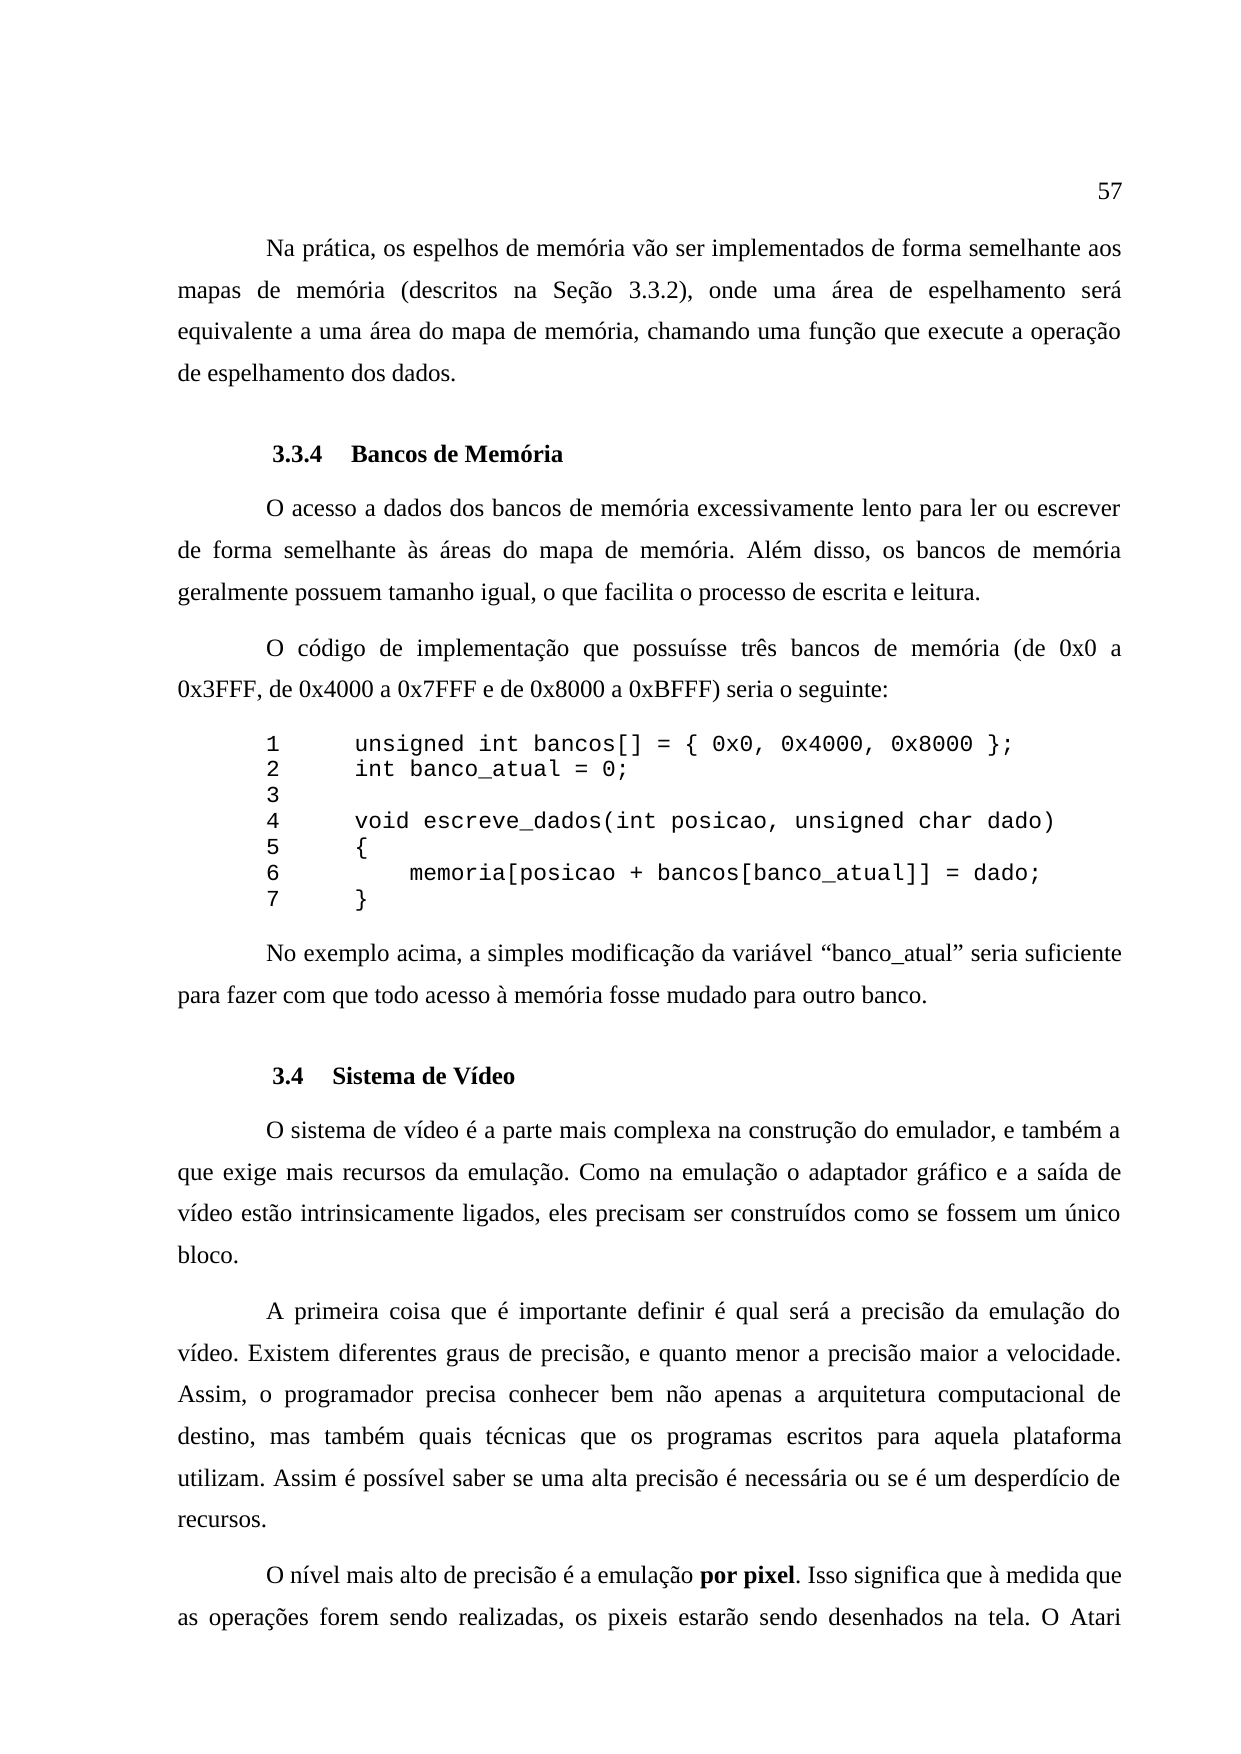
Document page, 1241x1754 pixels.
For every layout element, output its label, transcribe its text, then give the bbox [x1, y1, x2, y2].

text O sistema de vídeo é a parte mais complexa na construção do emulador, e também a que exige mais recursos da emulação. Como na emulação o adaptador gráfico e a saída de vídeo estão intrinsicamente ligados, eles precisam ser construídos como se fossem um único bloco. [177, 1116, 1122, 1269]
text No exemplo acima, a simples modificação da variável “banco_atual” seria suficiente para fazer com que todo acesso à memória fosse mudado para outro banco. [177, 939, 1122, 1009]
subtitle Sistema de Vídeo [177, 1062, 1122, 1090]
text O acesso a dados dos bancos de memória excessivamente lento para ler ou escrever de forma semelhante às áreas do mapa de memória. Além disso, os bancos de memória geralmente possuem tamanho igual, o que facilita o processo de escrita e leitura. [177, 494, 1122, 605]
list { [266, 836, 1122, 862]
text Na prática, os espelhos de memória vão ser implementados de forma semelhante aos mapas de memória (descritos na Seção 3.3.2), onde uma área de espelhamento será equivalente a uma área do mapa de memória, chamando uma função que execute a operação de espelhamento dos dados. [177, 234, 1122, 387]
list } [266, 887, 1122, 913]
text A primeira coisa que é importante definir é qual será a precisão da emulação do vídeo. Existem diferentes graus de precisão, e quanto menor a precisão maior a velocidade. Assim, o programador precisa conhecer bem não apenas a arquitetura computacional de destino, mas também quais técnicas que os programas escritos para aquela plataforma utilizam. Assim é possível saber se uma alta precisão é necessária ou se é um desperdício de recursos. [177, 1297, 1122, 1533]
list unsigned int bancos[] = { 0x0, 0x4000, 0x8000 }; [266, 732, 1122, 758]
list void escreve_dados(int posicao, unsigned char dado) [266, 810, 1122, 836]
text O código de implementação que possuísse três bancos de memória (de 0x0 a 0x3FFF, de 0x4000 a 0x7FFF e de 0x8000 a 0xBFFF) seria o seguinte: [177, 634, 1122, 703]
text O nível mais alto de precisão é a emulação por pixel. Isso significa que à medida que as operações forem sendo realizadas, os pixeis estarão sendo desenhados na tela. O Atari [177, 1562, 1122, 1631]
list int banco_atual = 0; [266, 758, 1122, 784]
list memoria[posicao + bancos[banco_atual]] = dado; [266, 862, 1122, 887]
subtitle Bancos de Memória [177, 440, 1122, 468]
